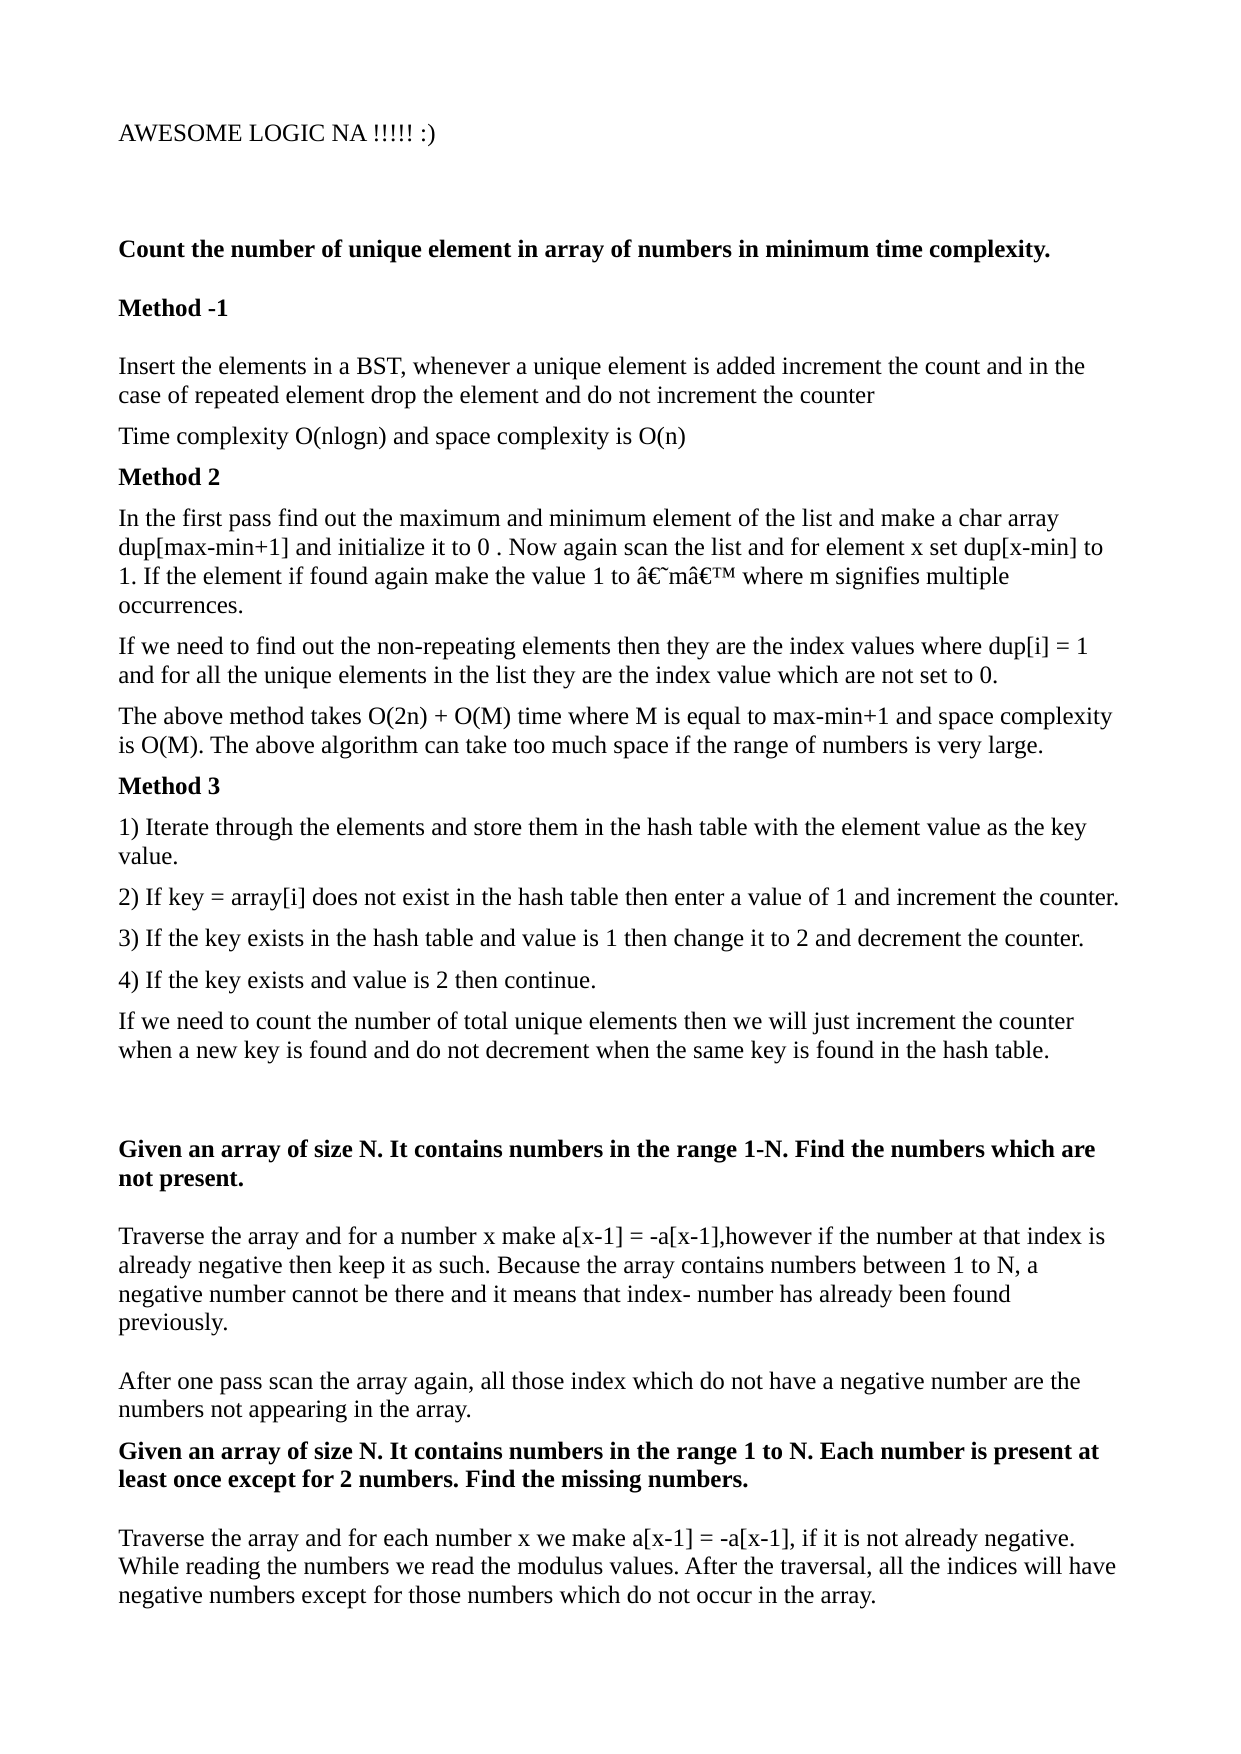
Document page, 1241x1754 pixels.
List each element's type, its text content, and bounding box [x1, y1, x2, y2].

text Method 3 [118, 771, 1122, 800]
text The above method takes O(2n) + O(M) time where M is equal to max-min+1 and space complexity is O(M). The above algorithm can take too much space if the range of numbers is very large. [118, 701, 1122, 758]
text 4) If the key exists and value is 2 then continue. [118, 965, 1122, 993]
text Method -1 [118, 293, 1122, 322]
text Traverse the array and for a number x make a[x-1] = -a[x-1],however if the number at that index is already negative then keep it as such. Because the array contains numbers between 1 to N, a negative number cannot be there and it means that index- number has already been found previously. [118, 1221, 1122, 1336]
text Time complexity O(nlogn) and space complexity is O(n) [118, 421, 1122, 450]
text Traverse the array and for each number x we make a[x-1] = -a[x-1], if it is not already negative. While reading the numbers we read the modulus values. After the traversal, all the indices will have negative numbers except for those numbers which do not occur in the array. [118, 1523, 1122, 1609]
text AWESOME LOGIC NA !!!!! :) [118, 118, 1122, 147]
text Count the number of unique element in array of numbers in minimum time complexity. [118, 234, 1122, 263]
text Given an array of size N. It contains numbers in the range 1-N. Find the numbers which are not present. [118, 1134, 1122, 1192]
text After one pass scan the array again, all those index which do not have a negative number are the numbers not appearing in the array. [118, 1366, 1122, 1423]
text Given an array of size N. It contains numbers in the range 1 to N. Each number is present at least once except for 2 numbers. Find the missing numbers. [118, 1436, 1122, 1493]
text Insert the elements in a BST, whenever a unique element is added increment the count and in the case of repeated element drop the element and do not increment the counter [118, 351, 1122, 408]
text If we need to find out the non-repeating elements then they are the index values where dup[i] = 1 and for all the unique elements in the list they are the index value which are not set to 0. [118, 631, 1122, 688]
text In the first pass find out the maximum and minimum element of the list and make a char array dup[max-min+1] and initialize it to 0 . Now again scan the list and for element x set dup[x-min] to 1. If the element if found again make the value 1 to â€˜mâ€™ where m signifies multiple occurrences. [118, 503, 1122, 618]
text 3) If the key exists in the hash table and value is 1 then change it to 2 and decrement the counter. [118, 923, 1122, 952]
text 1) Iterate through the elements and store them in the hash table with the element value as the key value. [118, 812, 1122, 870]
text If we need to count the number of total unique elements then we will just increment the counter when a new key is found and do not decrement when the same key is found in the hash table. [118, 1006, 1122, 1063]
text Method 2 [118, 462, 1122, 491]
text 2) If key = array[i] does not exist in the hash table then enter a value of 1 and increment the counter. [118, 882, 1122, 911]
